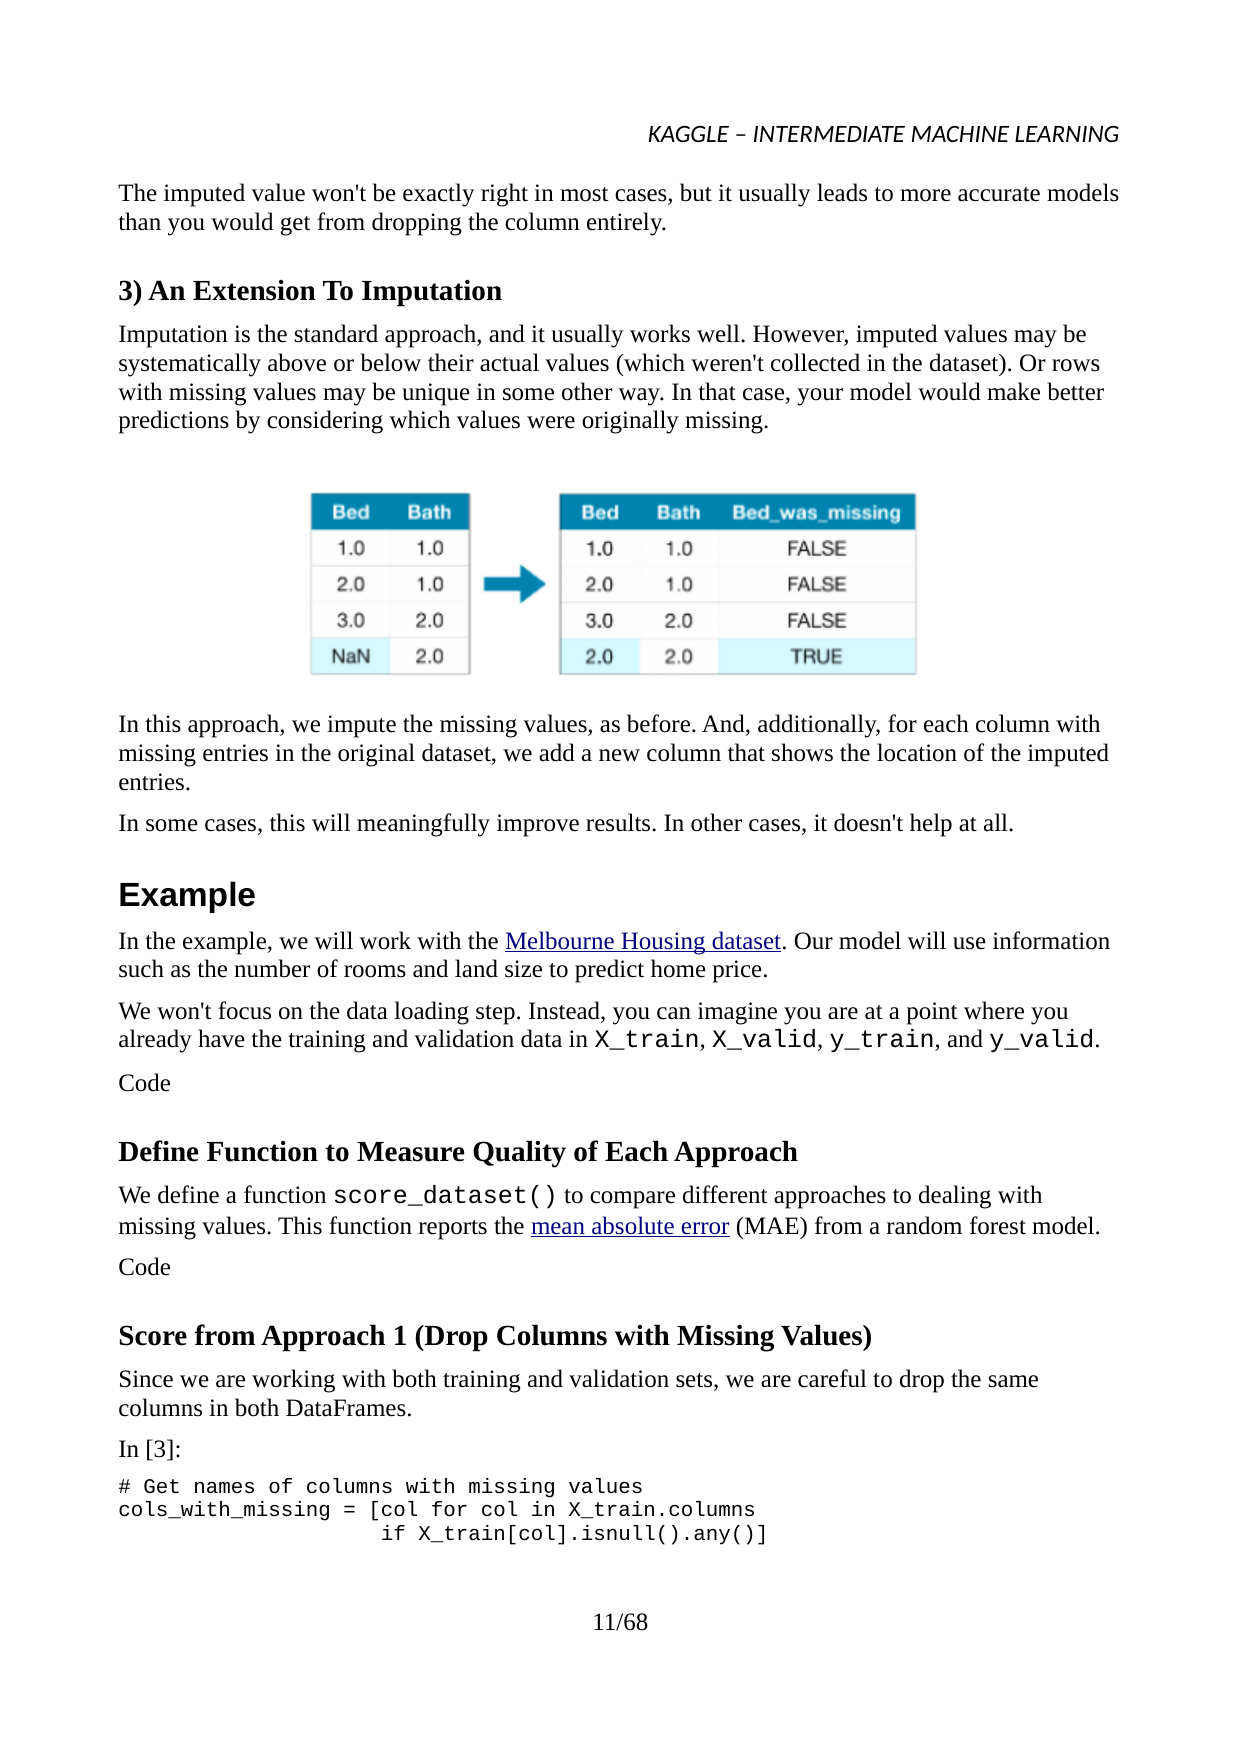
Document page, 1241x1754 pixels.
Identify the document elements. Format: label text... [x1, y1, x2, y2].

text In this approach, we impute the missing values, as before. And, additionally, for each column with missing entries in the original dataset, we add a new column that shows the location of the imputed entries. [118, 709, 1122, 796]
text Code [118, 1068, 1122, 1097]
text Since we are working with both training and validation sets, we are careful to drop the same columns in both DataFrames. [118, 1364, 1122, 1422]
text The imputed value won't be exactly right in most cases, but it usually leads to more accurate models than you would get from dropping the column entirely. [118, 178, 1122, 236]
text We won't focus on the data loading step. Instead, you can imagine you are at a point where you already have the training and validation data in X_train, X_valid, y_train, and y_valid. [118, 996, 1122, 1055]
text We define a function score_dataset() to compare different approaches to dealing with missing values. This function reports the mean absolute error (MAE) from a random forest model. [118, 1180, 1122, 1240]
text # Get names of columns with missing values [118, 1476, 1122, 1499]
text In some cases, this will meaningfully improve results. In other cases, it doesn't help at all. [118, 808, 1122, 837]
text Imputation is the standard approach, and it usually works well. However, imputed values may be systematically above or below their actual values (which weren't collected in the dataset). Or rows with missing values may be unique in some other way. In that case, your model would make better predictions by considering which values were originally missing. [118, 319, 1122, 434]
subtitle Define Function to Measure Quality of Each Approach [118, 1134, 1122, 1168]
text In the example, we will work with the Melbourne Housing dataset. Our model will use information such as the number of rooms and land size to predict home price. [118, 926, 1122, 983]
text if X_train[col].isnull().any()] [118, 1523, 1122, 1547]
picture [304, 470, 936, 686]
subtitle 3) An Extension To Imputation [118, 273, 1122, 307]
text In [3]: [118, 1434, 1122, 1463]
text cols_with_missing = [col for col in X_train.columns [118, 1499, 1122, 1523]
subtitle Example [118, 874, 1122, 913]
subtitle Score from Approach 1 (Drop Columns with Missing Values) [118, 1318, 1122, 1352]
text Code [118, 1252, 1122, 1281]
